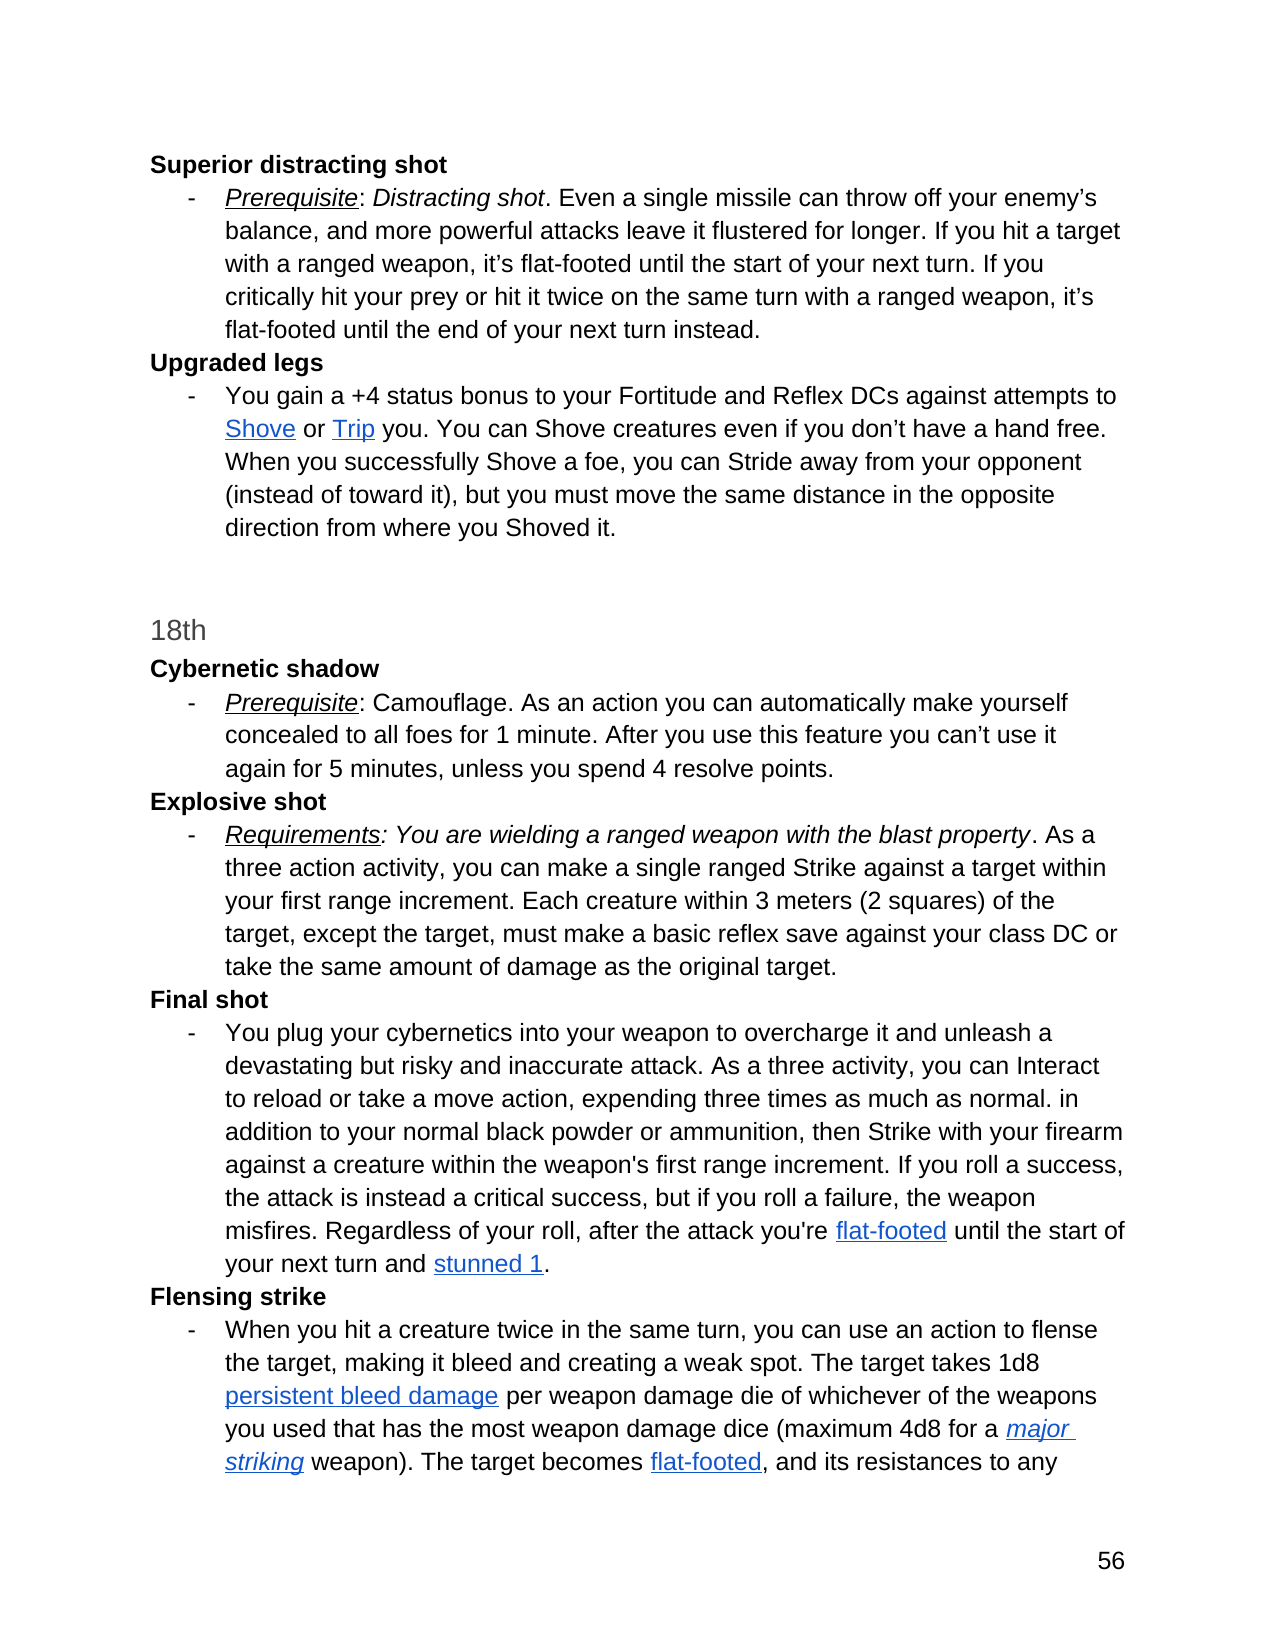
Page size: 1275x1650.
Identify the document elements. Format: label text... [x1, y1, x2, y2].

text Flensing strike [150, 1282, 1125, 1311]
text Final shot [150, 985, 1125, 1013]
list You gain a +4 status bonus to your Fortitude and Reflex DCs against attempts to Shove or Trip you. You can Shove creatures even if you don’t have a hand free. When you successfully Shove a foe, you can Stride away from your opponent (instead of toward it), but you must move the same distance in the opposite direction from where you Shoved it. [187, 381, 1125, 542]
text Cybernetic shadow [150, 654, 1125, 683]
list Requirements: You are wielding a ranged weapon with the blast property. As a three action activity, you can make a single ranged Strike against a target within your first range increment. Each creature within 3 meters (2 squares) of the target, except the target, must make a basic reflex save against your class DC or take the same amount of damage as the original target. [187, 819, 1125, 980]
text Upgraded legs [150, 348, 1125, 377]
text Superior distracting shot [150, 150, 1125, 179]
subtitle 18th [150, 613, 1125, 646]
list Prerequisite: Camouflage. As an action you can automatically make yourself concealed to all foes for 1 minute. After you use this feature you can’t use it again for 5 minutes, unless you spend 4 resolve points. [187, 687, 1125, 782]
list When you hit a creature twice in the same turn, you can use an action to flense the target, making it bleed and creating a weak spot. The target takes 1d8 persistent bleed damage per weapon damage die of whichever of the weapons you used that has the most weapon damage dice (maximum 4d8 for a major striking weapon). The target becomes flat-footed, and its resistances to any [187, 1315, 1125, 1476]
list You plug your cybernetics into your weapon to overcharge it and unleash a devastating but risky and inaccurate attack. As a three activity, you can Interact to reload or take a move action, expending three times as much as normal. in addition to your normal black powder or ammunition, then Strike with your firearm against a creature within the weapon's first range increment. If you roll a success, the attack is instead a critical success, but if you roll a failure, the weapon misfires. Regardless of your roll, after the attack you're flat-footed until the start of your next turn and stunned 1. [187, 1018, 1125, 1278]
text Explosive shot [150, 787, 1125, 815]
list Prerequisite: Distracting shot. Even a single missile can throw off your enemy’s balance, and more powerful attacks leave it flustered for longer. If you hit a target with a ranged weapon, it’s flat-footed until the start of your next turn. If you critically hit your prey or hit it twice on the same turn with a ranged weapon, it’s flat-footed until the end of your next turn instead. [187, 183, 1125, 344]
